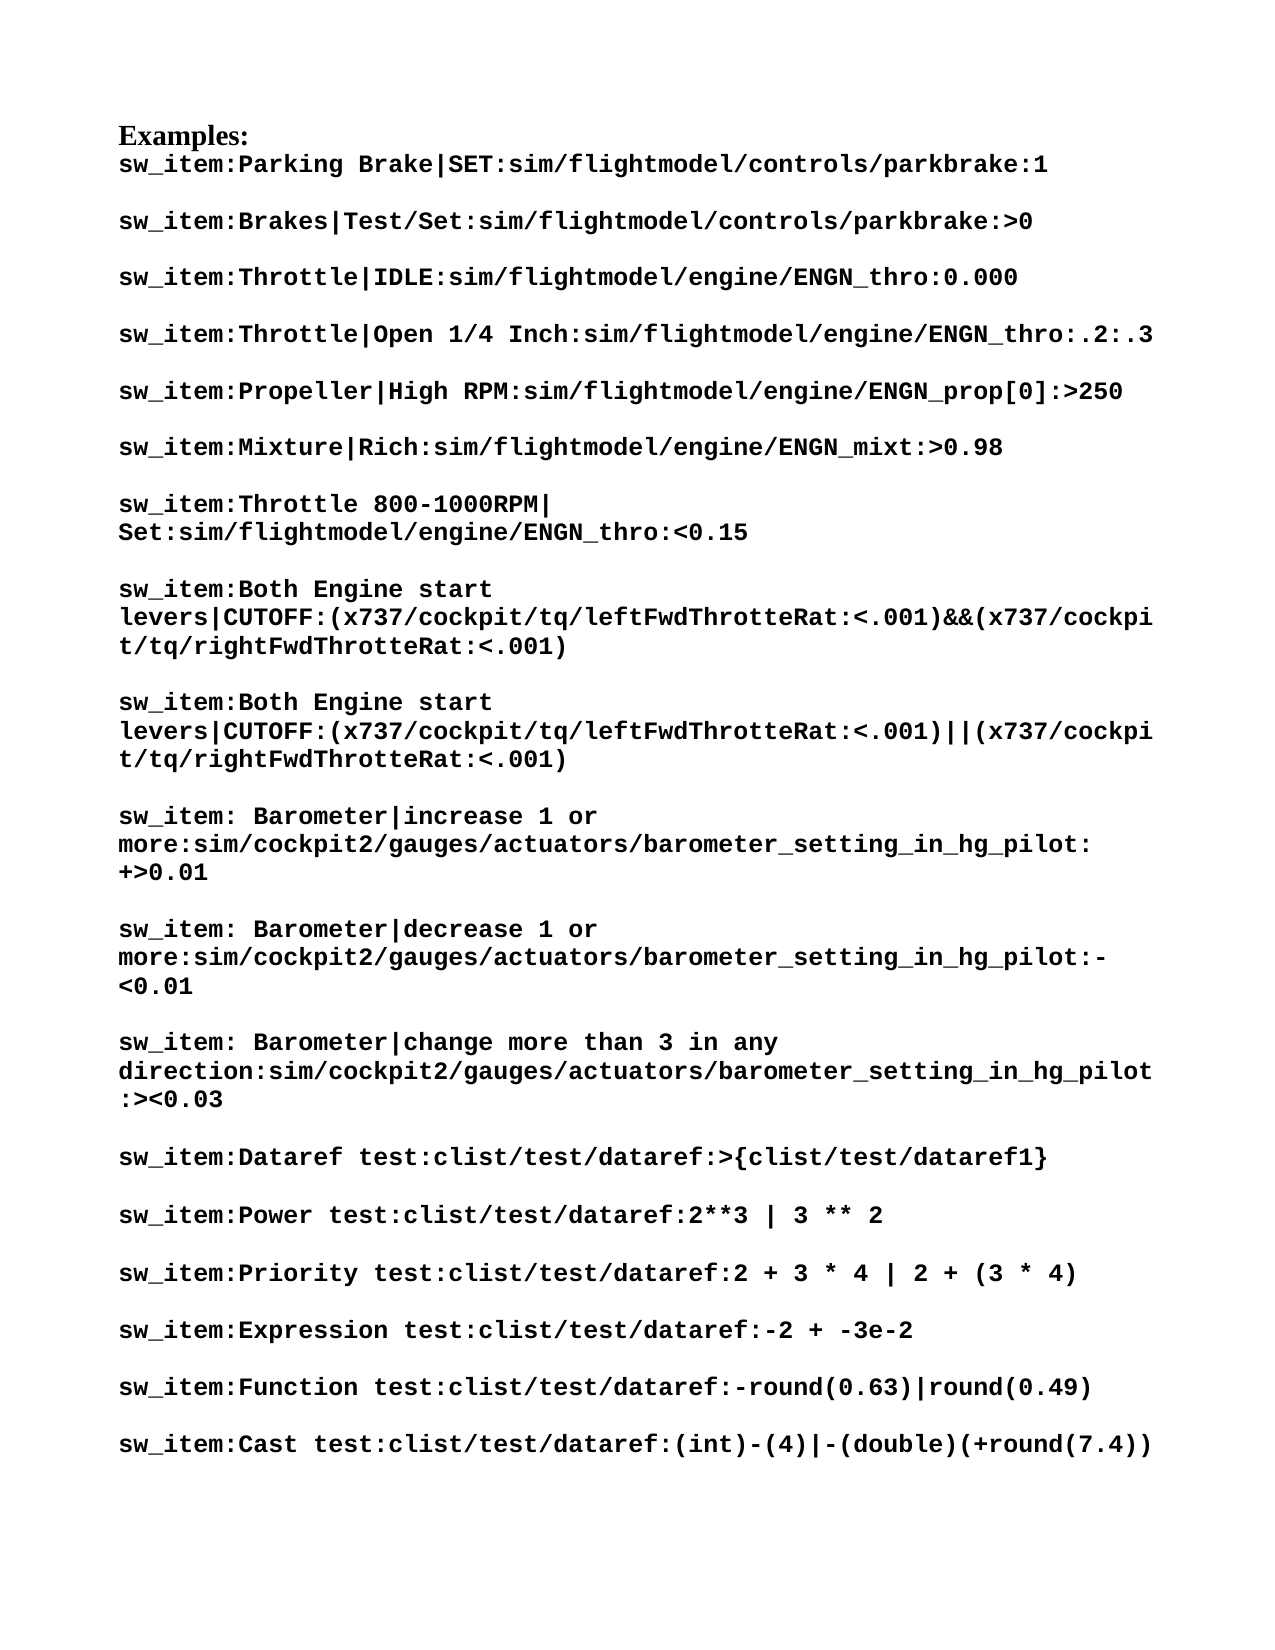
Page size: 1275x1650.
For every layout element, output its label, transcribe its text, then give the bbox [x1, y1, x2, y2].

text sw_item:Both Engine start levers|CUTOFF:(x737/cockpit/tq/leftFwdThrotteRat:<.001)||(x737/cockpit/tq/rightFwdThrotteRat:<.001) [118, 690, 1157, 775]
text sw_item:Power test:clist/test/dataref:2**3 | 3 ** 2 [118, 1202, 1157, 1231]
text sw_item:Cast test:clist/test/dataref:(int)-(4)|-(double)(+round(7.4)) [118, 1431, 1157, 1459]
text sw_item:Mixture|Rich:sim/flightmodel/engine/ENGN_mixt:>0.98 [118, 435, 1157, 463]
text sw_item:Parking Brake|SET:sim/flightmodel/controls/parkbrake:1 [118, 152, 1157, 180]
text sw_item:Brakes|Test/Set:sim/flightmodel/controls/parkbrake:>0 [118, 208, 1157, 237]
text sw_item:Throttle 800-1000RPM| [118, 492, 1157, 520]
text sw_item: Barometer|increase 1 or more:sim/cockpit2/gauges/actuators/barometer_setting_in_hg_pilot:+>0.01 [118, 803, 1157, 888]
text sw_item:Throttle|IDLE:sim/flightmodel/engine/ENGN_thro:0.000 [118, 265, 1157, 293]
text sw_item:Throttle|Open 1/4 Inch:sim/flightmodel/engine/ENGN_thro:.2:.3 [118, 322, 1157, 350]
text sw_item:Expression test:clist/test/dataref:-2 + -3e-2 [118, 1318, 1157, 1346]
text Examples: [118, 118, 1157, 152]
text sw_item: Barometer|decrease 1 or more:sim/cockpit2/gauges/actuators/barometer_setting_in_hg_pilot:-<0.01 [118, 917, 1157, 1002]
text sw_item:Dataref test:clist/test/dataref:>{clist/test/dataref1} [118, 1144, 1157, 1173]
text sw_item:Priority test:clist/test/dataref:2 + 3 * 4 | 2 + (3 * 4) [118, 1260, 1157, 1288]
text sw_item:Function test:clist/test/dataref:-round(0.63)|round(0.49) [118, 1374, 1157, 1403]
text sw_item: Barometer|change more than 3 in any direction:sim/cockpit2/gauges/actuators/barometer_setting_in_hg_pilot:><0.03 [118, 1030, 1157, 1115]
text Set:sim/flightmodel/engine/ENGN_thro:<0.15 [118, 520, 1157, 548]
text sw_item:Propeller|High RPM:sim/flightmodel/engine/ENGN_prop[0]:>250 [118, 378, 1157, 407]
text sw_item:Both Engine start levers|CUTOFF:(x737/cockpit/tq/leftFwdThrotteRat:<.001)&&(x737/cockpit/tq/rightFwdThrotteRat:<.001) [118, 577, 1157, 662]
